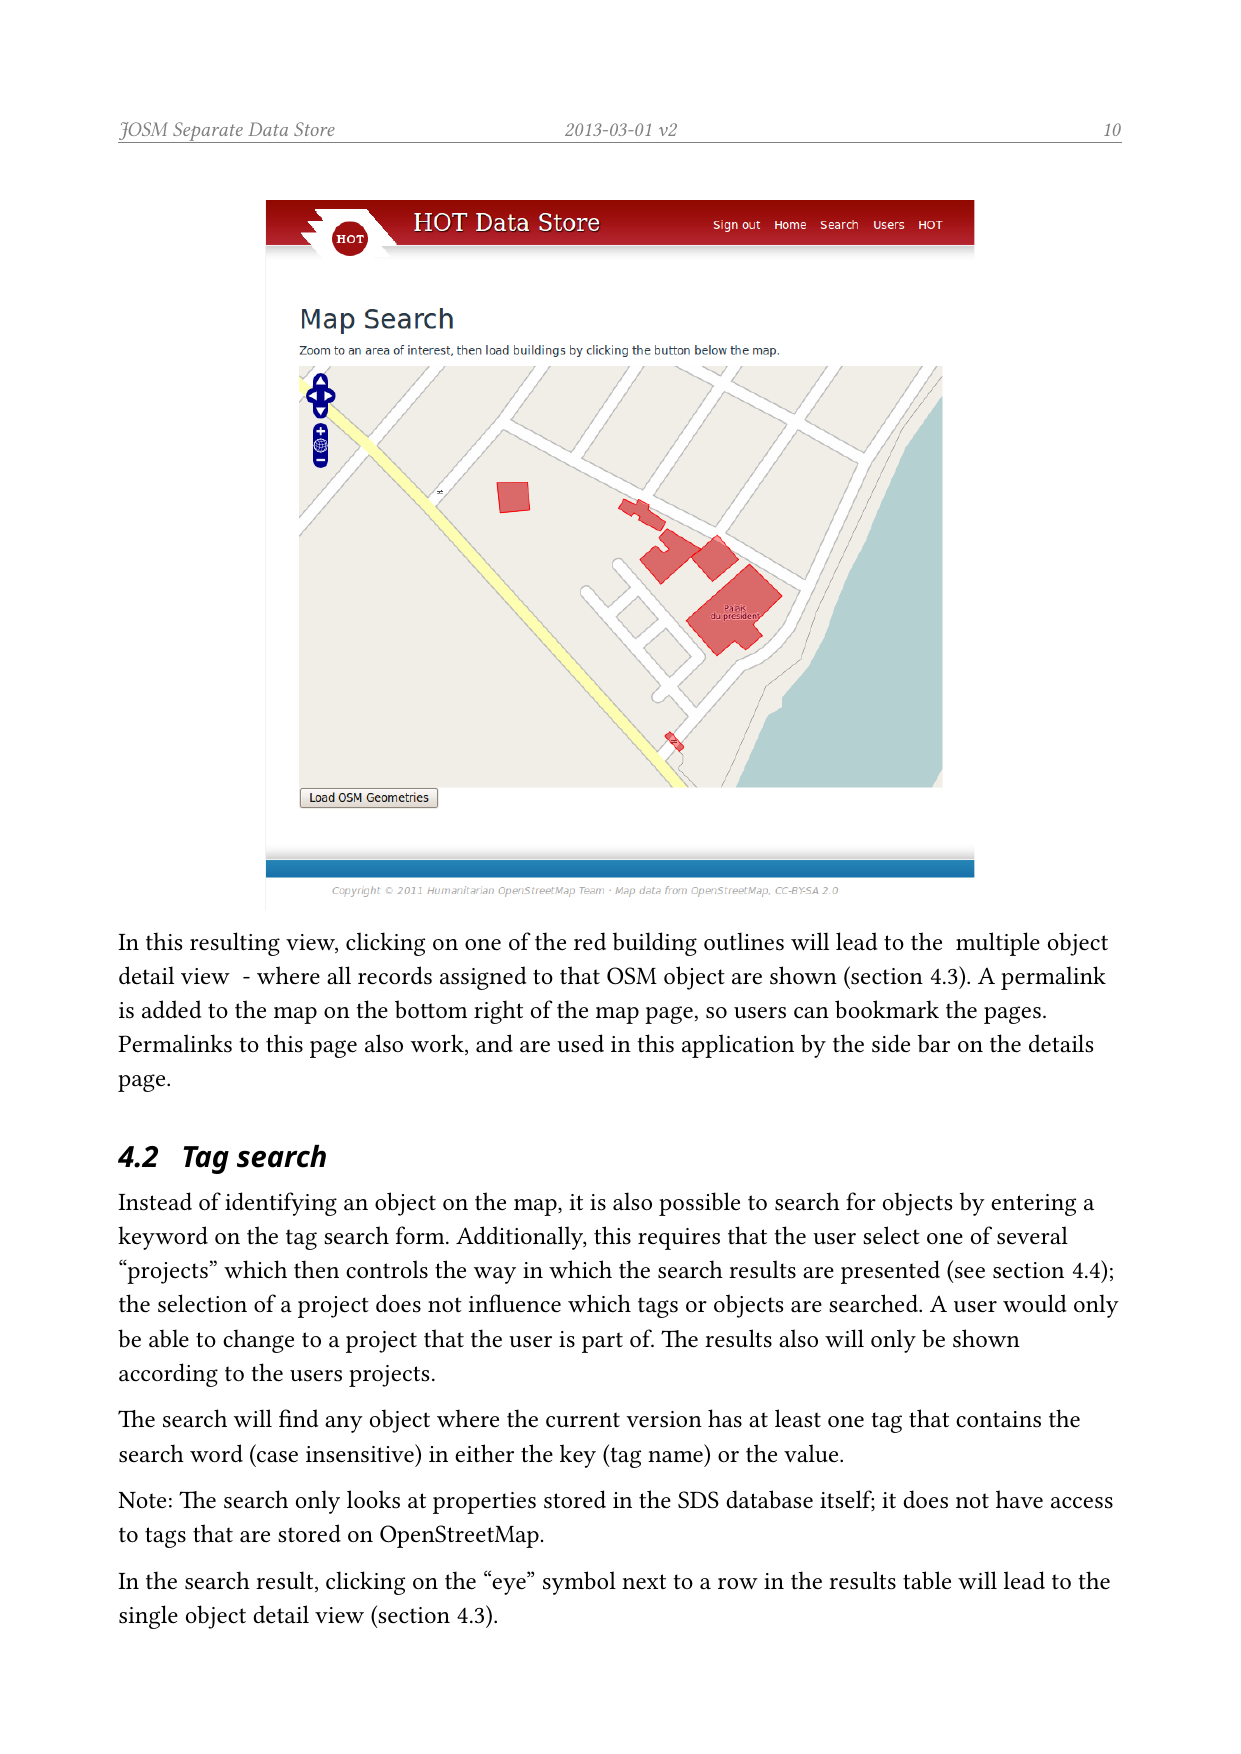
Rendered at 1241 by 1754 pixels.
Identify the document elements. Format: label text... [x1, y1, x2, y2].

text The search will find any object where the current version has at least one tag that contains the search word (case insensitive) in either the key (tag name) or the value. [118, 1406, 1122, 1468]
text Instead of identifying an object on the map, it is also possible to search for objects by entering a keyword on the tag search form. Additionally, this requires that the user select one of several “projects” which then controls the way in which the search results are presented (see section 4.4); the selection of a project does not influence which tags or objects are searched. A user would only be able to change to a project that the user is part of. The results also will only be shown according to the users projects. [118, 1188, 1122, 1387]
text Note: The search only looks at properties stored in the SDS database itself; it does not have access to tags that are stored on OpenStreetMap. [118, 1486, 1122, 1549]
text In this resulting view, clicking on one of the red building outlines will lead to the multiple object detail view - where all records assigned to that OSM object are shown (section 4.3). A permalink is added to the map on the bottom right of the map page, so users can bookmark the pages. Permalinks to this page also work, and are used in this application by the side bar on the details page. [118, 927, 1122, 1093]
text In the search result, clicking on the “eye” symbol next to a row in the results table will lead to the single object detail view (section 4.3). [118, 1567, 1122, 1630]
subtitle Tag search [118, 1136, 1122, 1176]
picture [265, 200, 975, 910]
